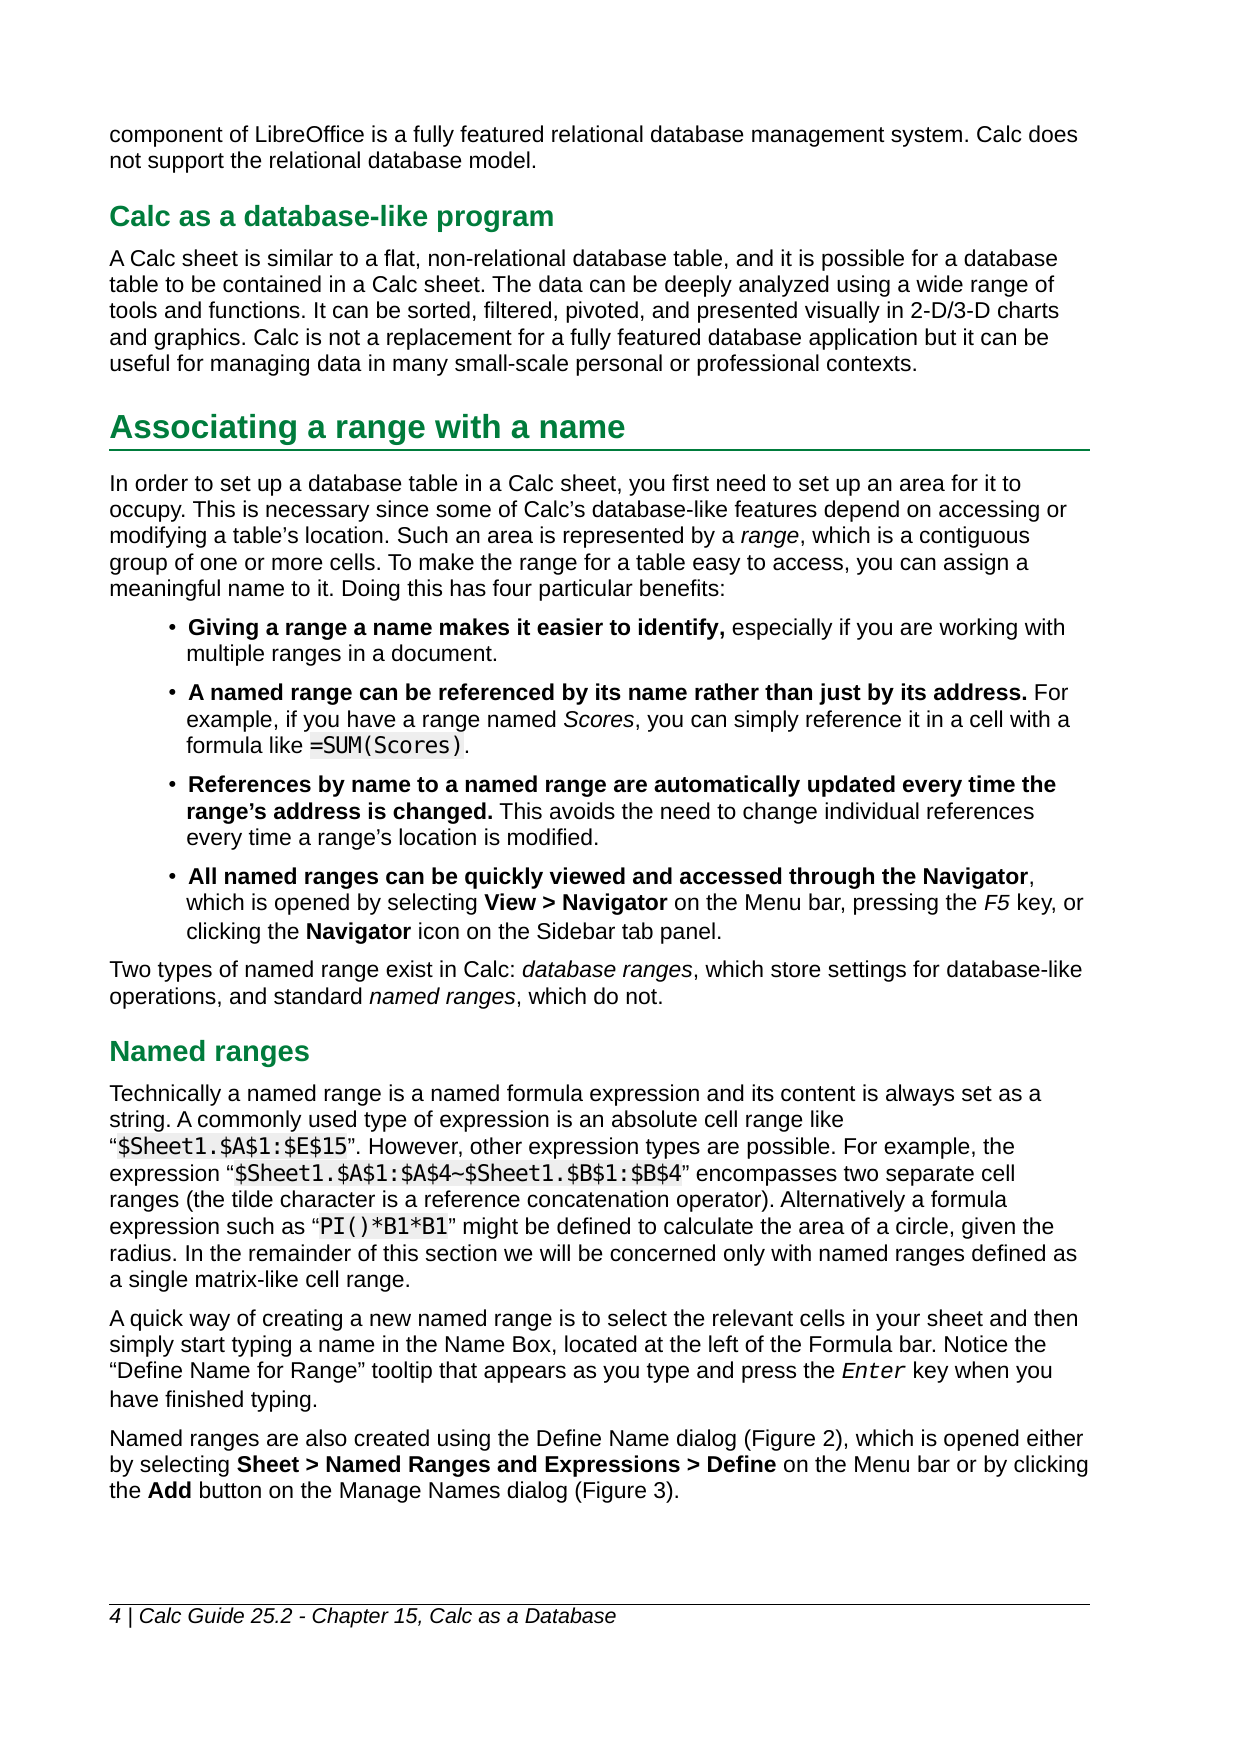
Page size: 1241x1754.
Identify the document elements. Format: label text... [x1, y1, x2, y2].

text component of LibreOffice is a fully featured relational database management system. Calc does not support the relational database model. [109, 121, 1090, 174]
text A Calc sheet is similar to a flat, non-relational database table, and it is possible for a database table to be contained in a Calc sheet. The data can be deeply analyzed using a wide range of tools and functions. It can be sorted, filtered, pivoted, and presented visually in 2-D/3-D charts and graphics. Calc is not a replacement for a fully featured database application but it can be useful for managing data in many small-scale personal or professional contexts. [109, 244, 1090, 376]
list In order to set up a database table in a Calc sheet, you first need to set up an area for it to occupy. This is necessary since some of Calc’s database-like features depend on accessing or modifying a table’s location. Such an area is represented by a range, which is a contiguous group of one or more cells. To make the range for a table easy to access, you can assign a meaningful name to it. Doing this has four particular benefits: [109, 470, 1090, 602]
text Named ranges are also created using the Define Name dialog (Figure 2), which is opened either by selecting Sheet > Named Ranges and Expressions > Define on the Menu bar or by clicking the Add button on the Manage Names dialog (Figure 3). [109, 1425, 1090, 1504]
subtitle Associating a range with a name [109, 407, 1090, 449]
text Two types of named range exist in Calc: database ranges, which store settings for database-like operations, and standard named ranges, which do not. [109, 956, 1090, 1009]
list A named range can be referenced by its name rather than just by its address. For example, if you have a range named Scores, you can simply reference it in a cell with a formula like =SUM(Scores). [168, 679, 1090, 759]
list References by name to a named range are automatically updated every time the range’s address is changed. This avoids the need to change individual references every time a range’s location is modified. [168, 771, 1090, 850]
text A quick way of creating a new named range is to select the relevant cells in your sheet and then simply start typing a name in the Name Box, located at the left of the Formula bar. Notice the “Define Name for Range” tooltip that appears as you type and press the Enter key when you have finished typing. [109, 1305, 1090, 1412]
subtitle Calc as a database-like program [109, 198, 1090, 232]
list Giving a range a name makes it easier to identify, especially if you are working with multiple ranges in a document. [168, 614, 1090, 667]
subtitle Named ranges [109, 1034, 1090, 1067]
text Technically a named range is a named formula expression and its content is always set as a string. A commonly used type of expression is an absolute cell range like “$Sheet1.$A$1:$E$15”. However, other expression types are possible. For example, the expression “$Sheet1.$A$1:$A$4~$Sheet1.$B$1:$B$4” encompasses two separate cell ranges (the tilde character is a reference concatenation operator). Alternatively a formula expression such as “PI()*B1*B1” might be defined to calculate the area of a circle, given the radius. In the remainder of this section we will be concerned only with named ranges defined as a single matrix-like cell range. [109, 1080, 1090, 1292]
list All named ranges can be quickly viewed and accessed through the Navigator, which is opened by selecting View > Navigator on the Menu bar, pressing the F5 key, or clicking the Navigator icon on the Sidebar tab panel. [168, 863, 1090, 944]
